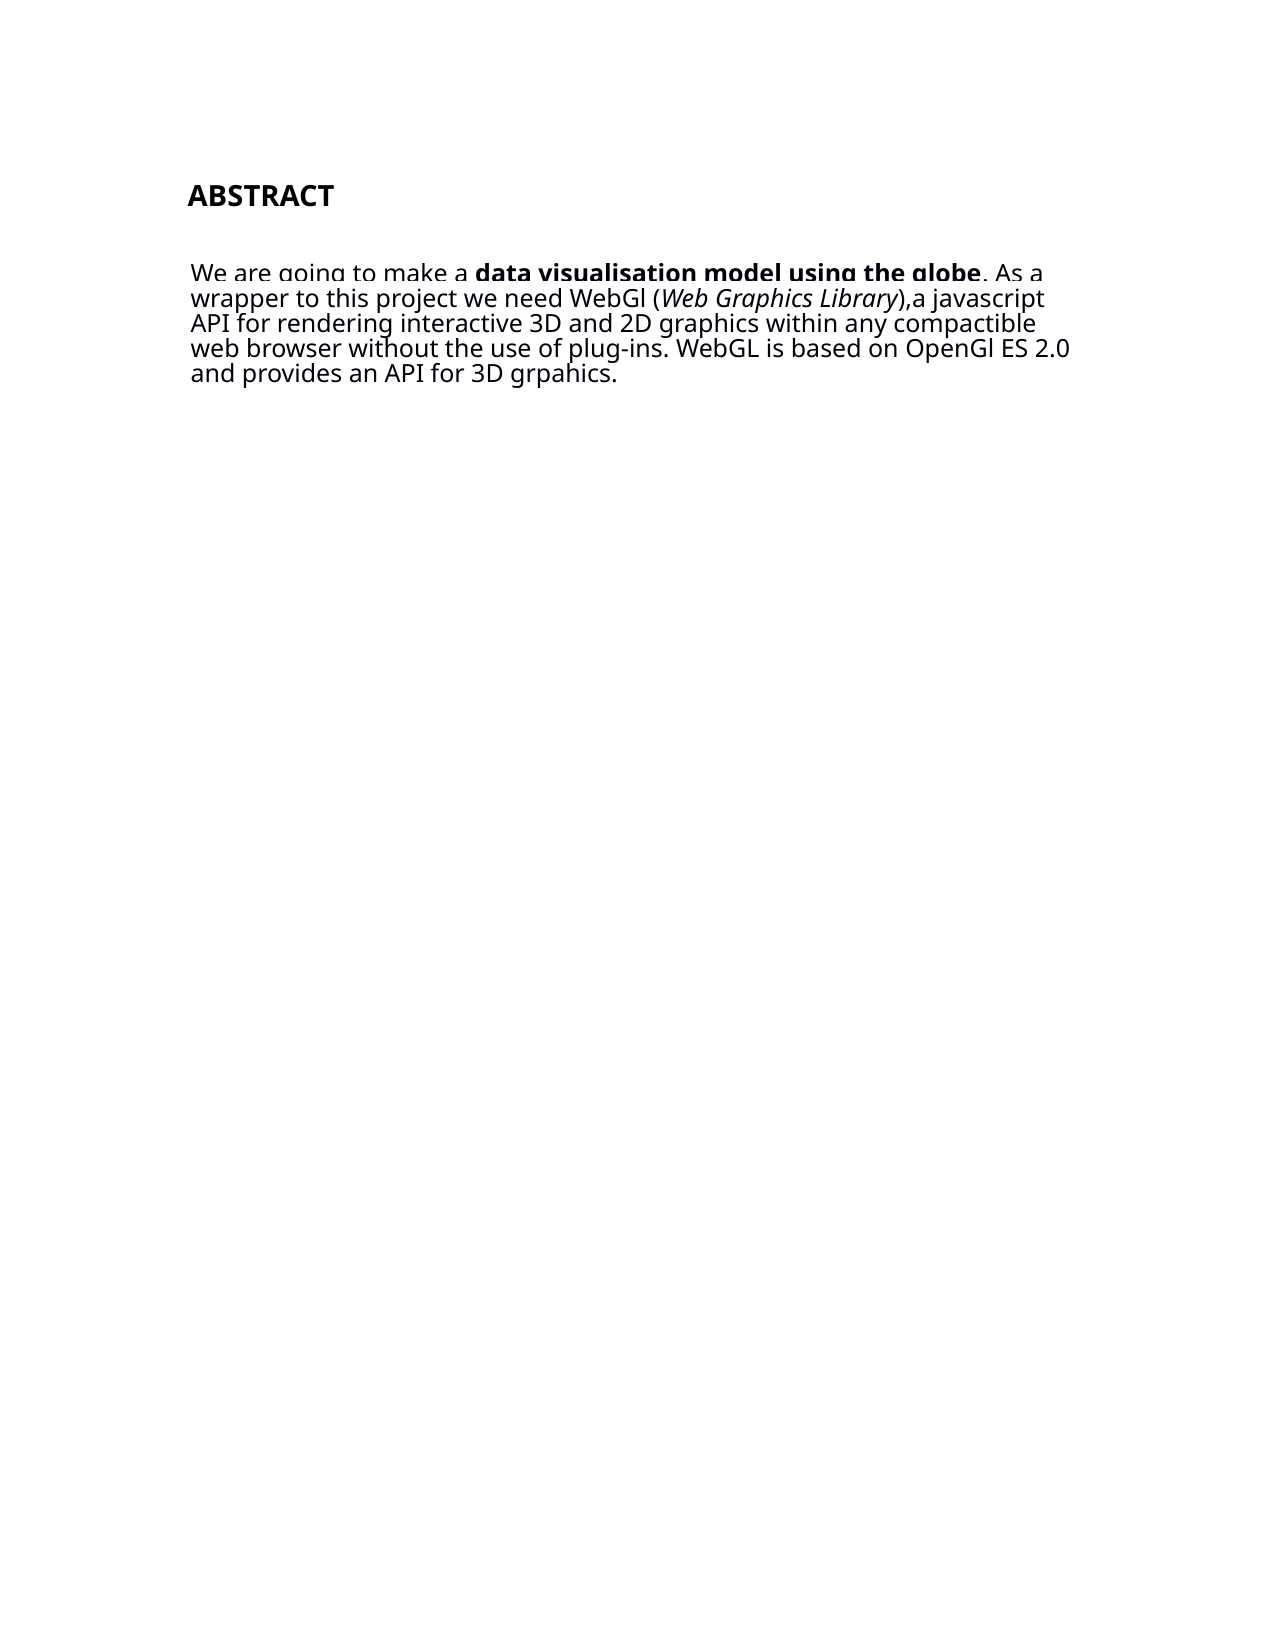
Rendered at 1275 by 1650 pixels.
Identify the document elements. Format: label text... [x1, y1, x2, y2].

text We are going to make a data visualisation model using the globe. As a wrapper to this project we need WebGl (Web Graphics Library),a javascript API for rendering interactive 3D and 2D graphics within any compactible web browser without the use of plug-ins. WebGL is based on OpenGl ES 2.0 and provides an API for 3D grpahics. [190, 263, 1087, 388]
subtitle ABSTRACT [187, 175, 1087, 215]
